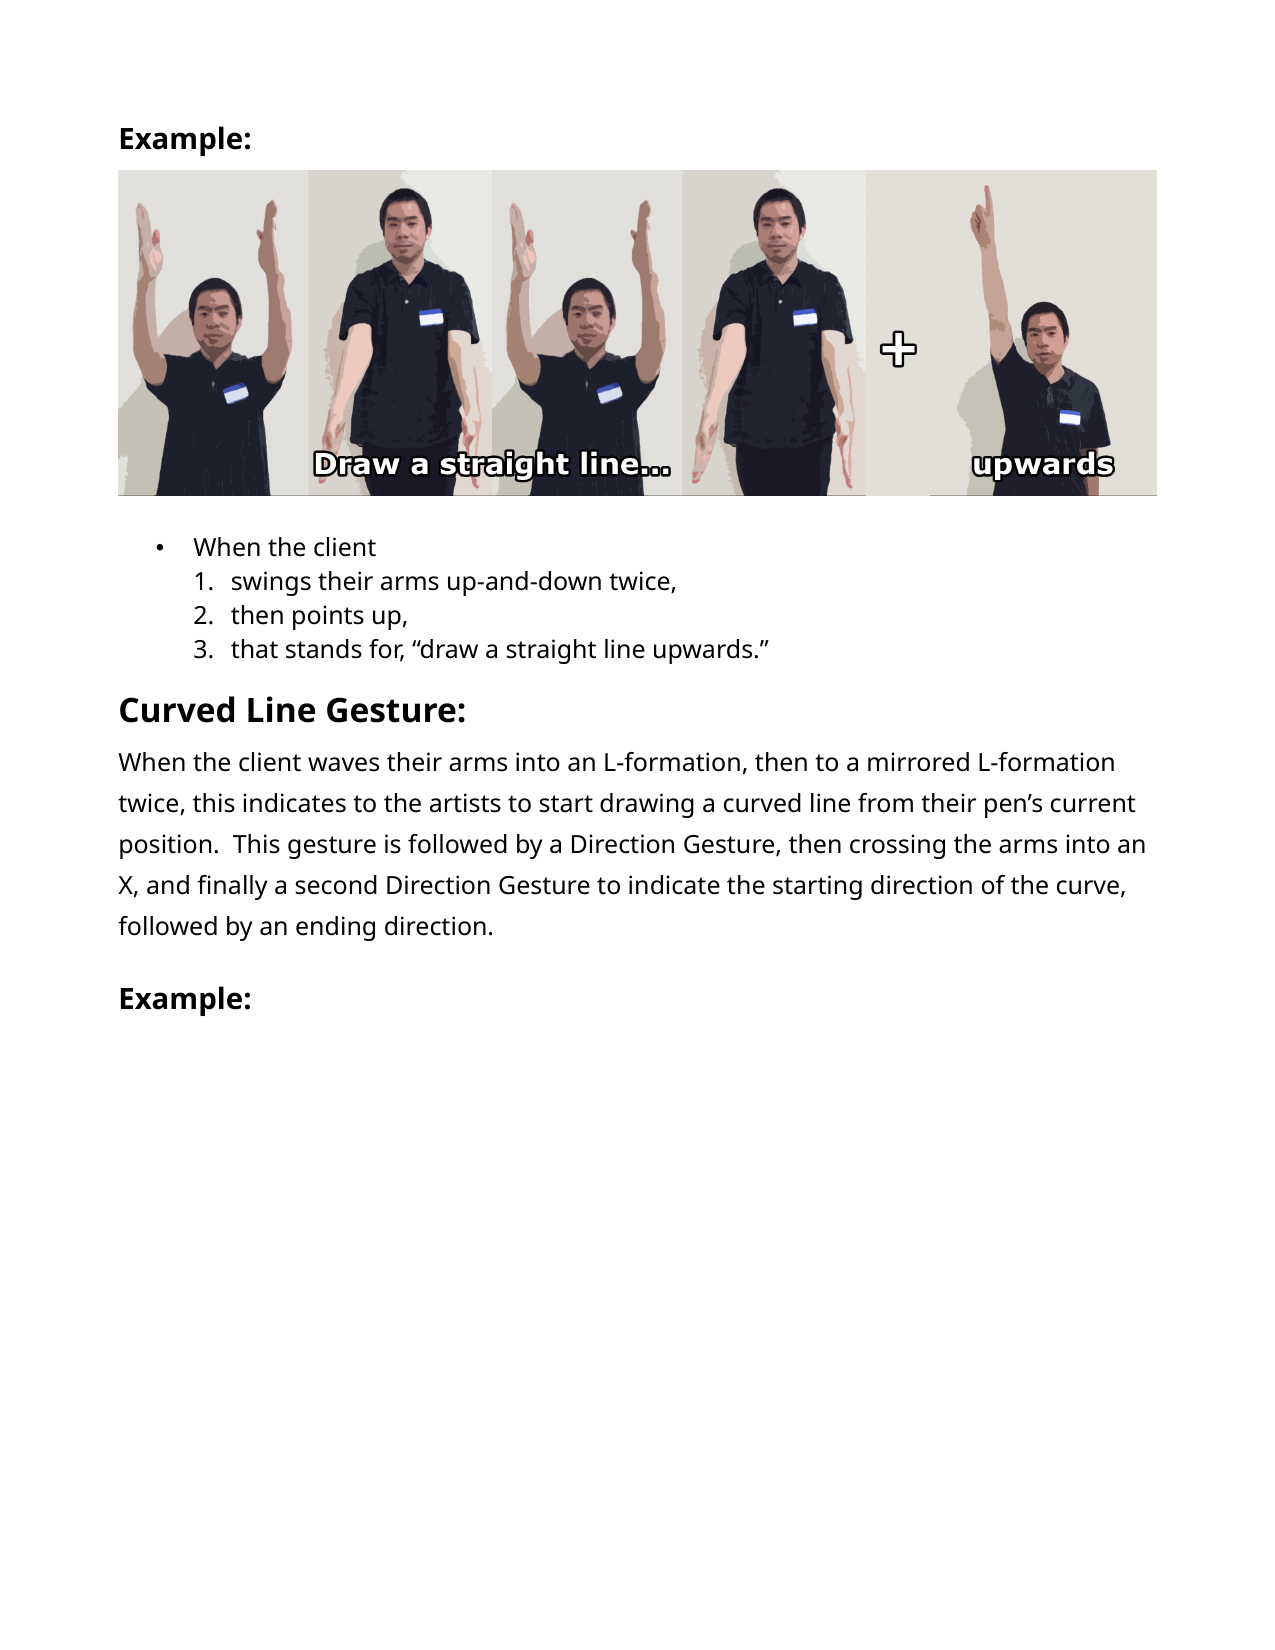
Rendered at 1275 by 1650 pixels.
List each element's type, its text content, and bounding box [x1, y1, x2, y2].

picture [118, 170, 1157, 496]
subtitle Example: [118, 978, 1157, 1018]
subtitle Curved Line Gesture: [118, 687, 1157, 732]
list swings their arms up-and-down twice, [193, 563, 1157, 598]
subtitle Example: [118, 118, 1157, 158]
text When the client waves their arms into an L-formation, then to a mirrored L-formation twice, this indicates to the artists to start drawing a curved line from their pen’s current position. This gesture is followed by a Direction Gesture, then crossing the arms into an X, and finally a second Direction Gesture to indicate the starting direction of the curve, followed by an ending direction. [118, 745, 1157, 942]
list When the client [156, 529, 1157, 563]
list then points up, [193, 598, 1157, 632]
list that stands for, “draw a straight line upwards.” [193, 632, 1157, 666]
